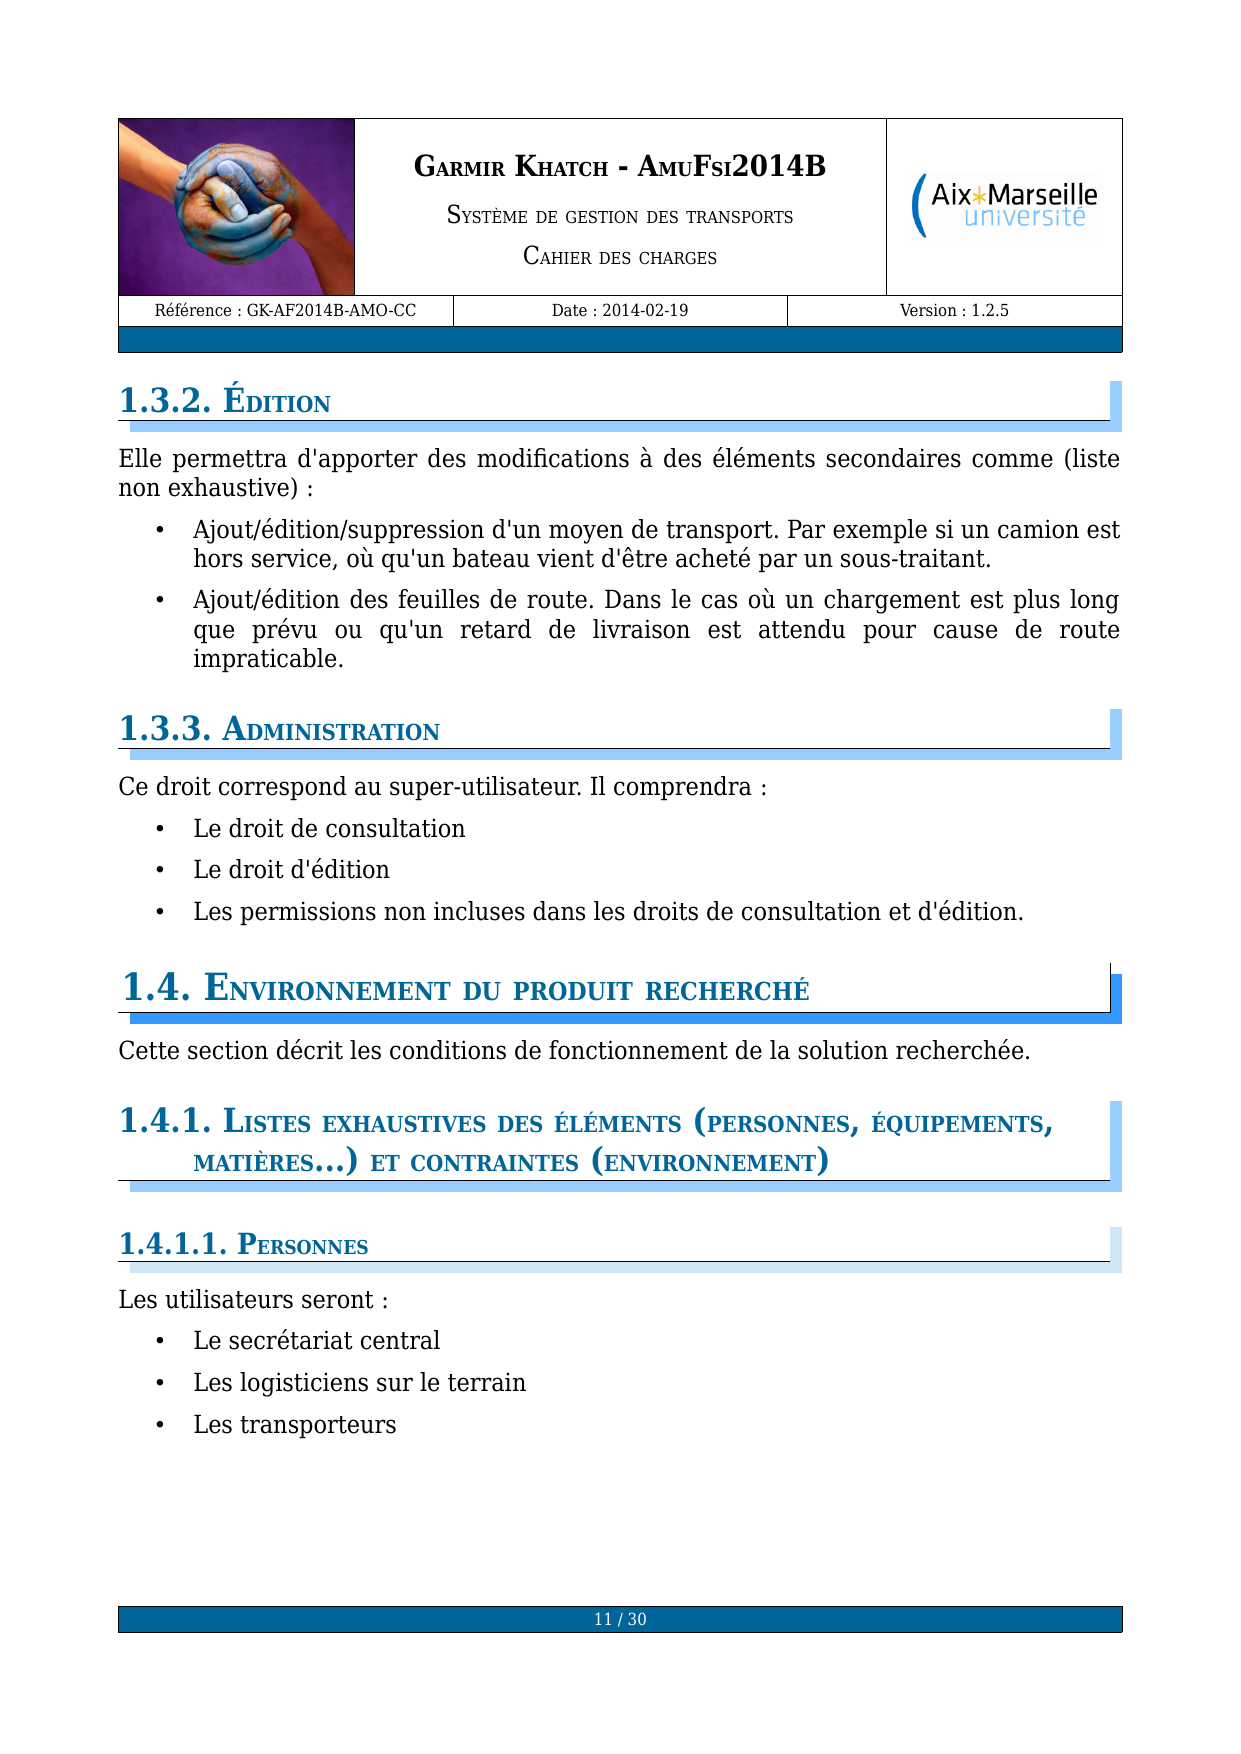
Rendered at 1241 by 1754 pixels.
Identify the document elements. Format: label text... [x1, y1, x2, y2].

subtitle Édition [118, 381, 1110, 420]
list Ajout/édition des feuilles de route. Dans le cas où un chargement est plus long que prévu ou qu'un retard de livraison est attendu pour cause de route impraticable. [156, 586, 1122, 673]
subtitle Environnement du produit recherché [118, 962, 1110, 1012]
list Le droit d'édition [156, 856, 1122, 885]
text Cette section décrit les conditions de fonctionnement de la solution recherchée. [118, 1036, 1122, 1065]
list Les logisticiens sur le terrain [156, 1368, 1122, 1397]
text Ce droit correspond au super-utilisateur. Il comprendra : [118, 772, 1122, 801]
picture [887, 126, 1122, 288]
text Les utilisateurs seront : [118, 1285, 1122, 1314]
text Elle permettra d'apporter des modifications à des éléments secondaires comme (liste non exhaustive) : [118, 444, 1122, 502]
list Les transporteurs [156, 1410, 1122, 1439]
list Le secrétariat central [156, 1327, 1122, 1356]
subtitle Administration [118, 709, 1110, 748]
list Le droit de consultation [156, 814, 1122, 843]
list Les permissions non incluses dans les droits de consultation et d'édition. [156, 897, 1122, 926]
subtitle Listes exhaustives des éléments (personnes, équipements, matières...) et contraintes (environnement) [118, 1101, 1110, 1180]
list Ajout/édition/suppression d'un moyen de transport. Par exemple si un camion est hors service, où qu'un bateau vient d'être acheté par un sous-traitant. [156, 515, 1122, 573]
subtitle Personnes [118, 1227, 1110, 1261]
picture [119, 119, 354, 295]
